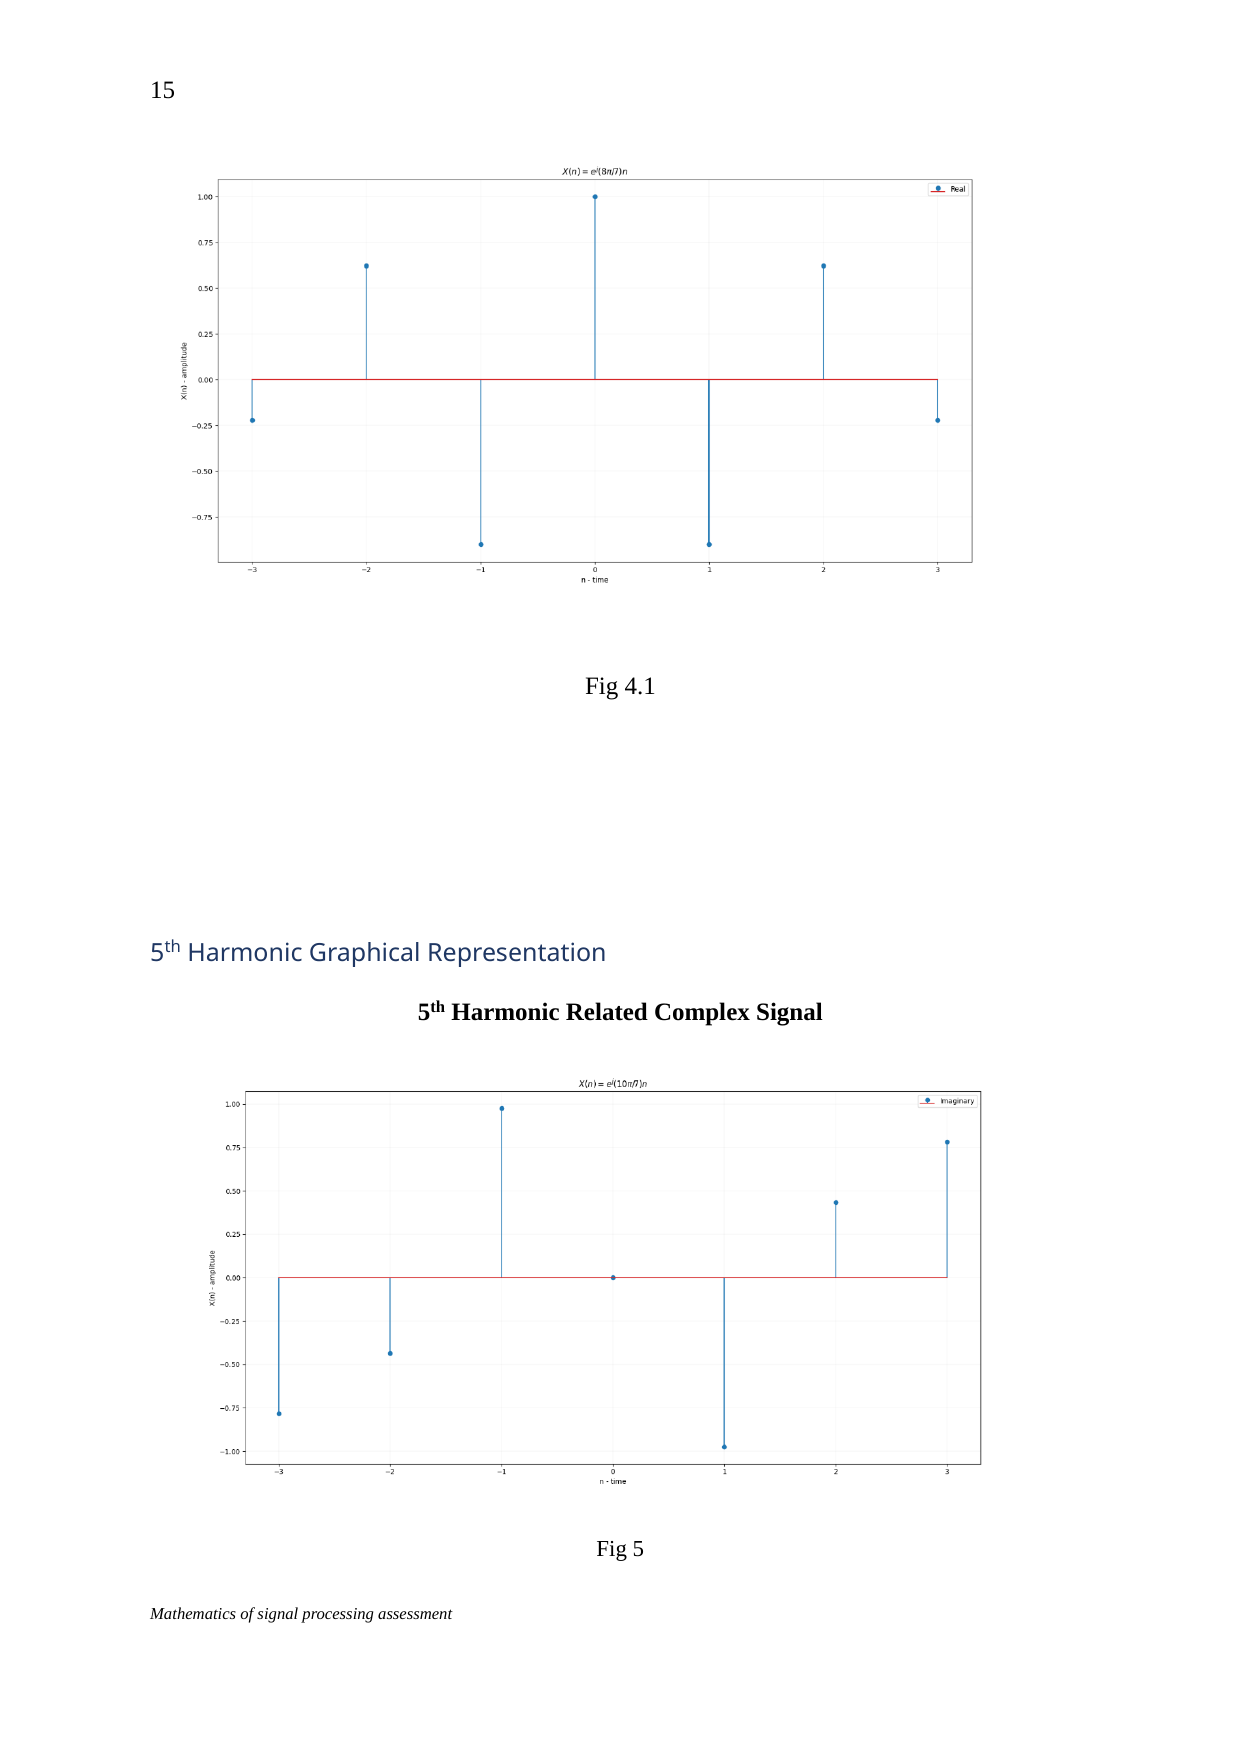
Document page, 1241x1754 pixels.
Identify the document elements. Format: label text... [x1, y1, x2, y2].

subtitle 5th Harmonic Graphical Representation [150, 934, 1090, 968]
text 5th Harmonic Related Complex Signal [150, 997, 1090, 1026]
text Fig 5 [150, 1535, 1090, 1561]
text Fig 4.1 [150, 671, 1090, 700]
